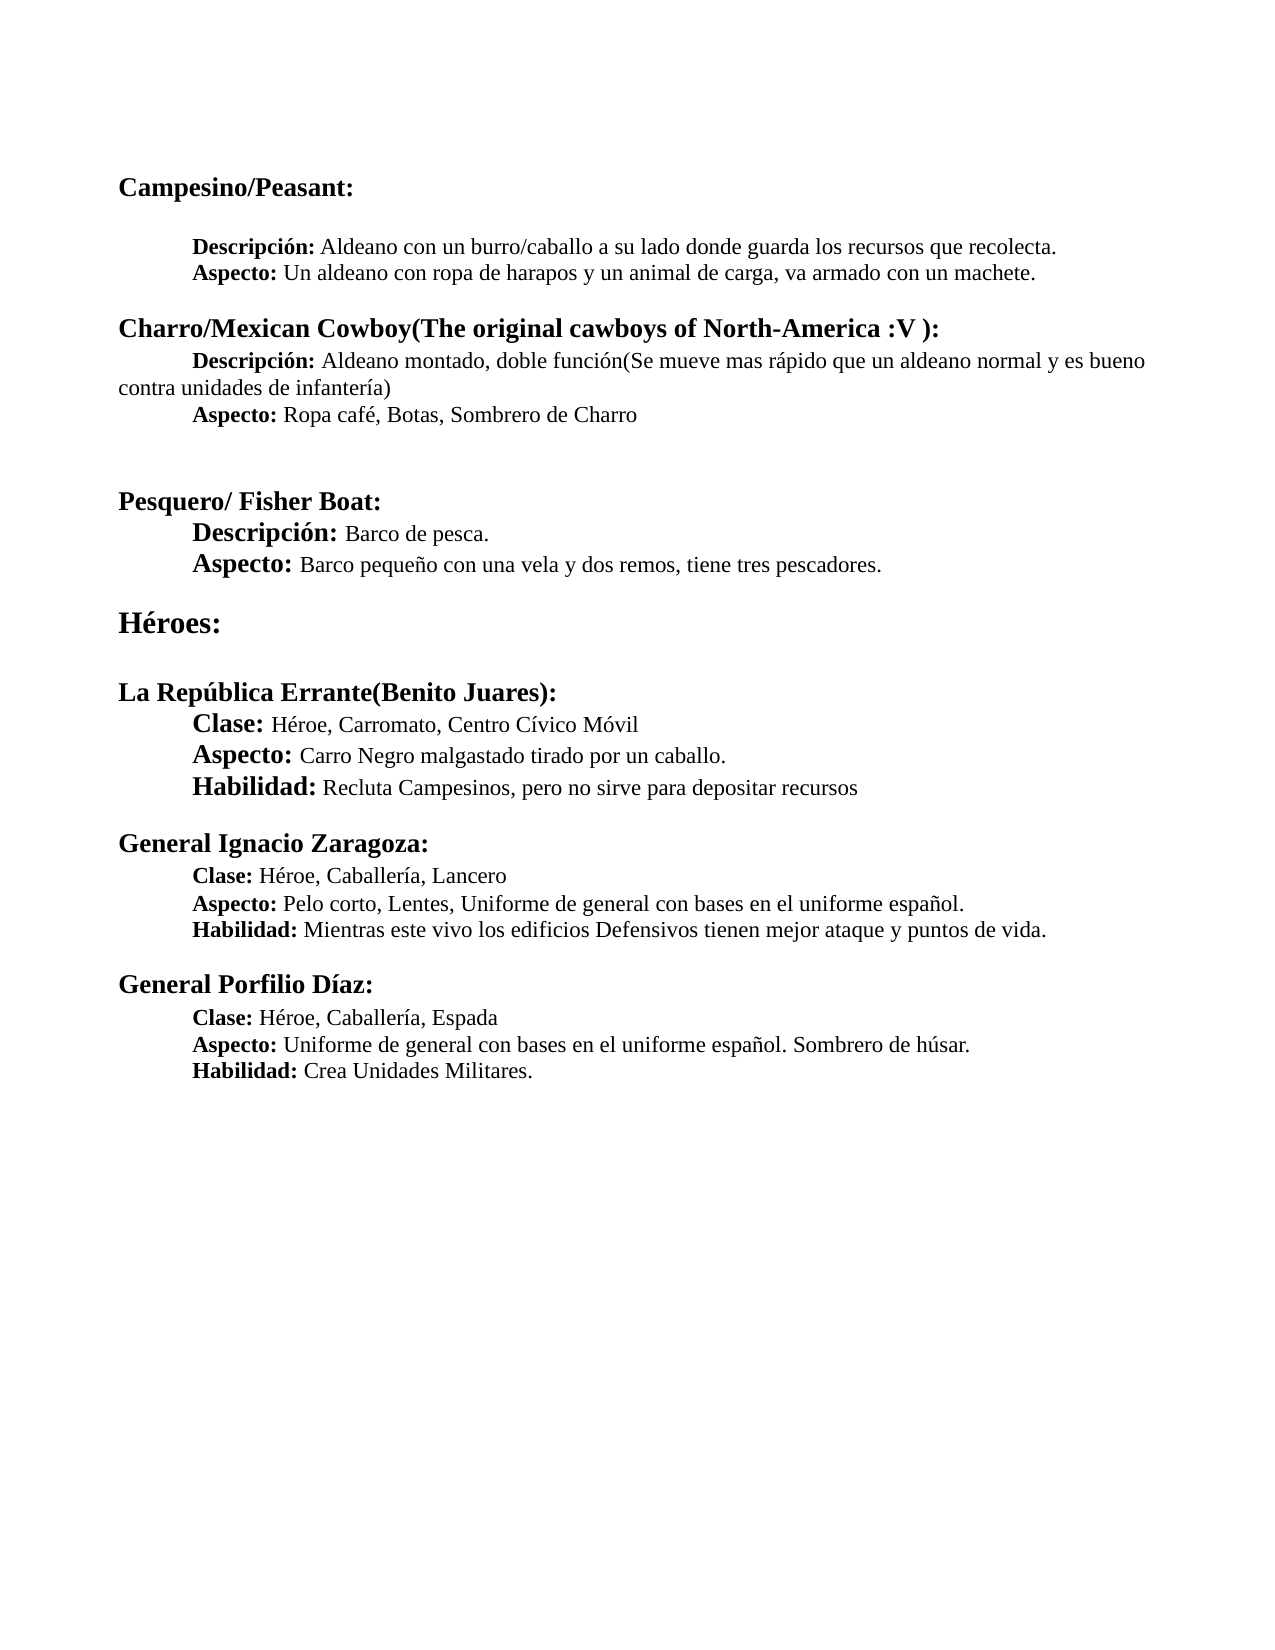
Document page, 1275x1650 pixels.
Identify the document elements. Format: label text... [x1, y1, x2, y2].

text Aspecto: Ropa café, Botas, Sombrero de Charro [118, 401, 1157, 427]
text Héroes: [118, 604, 1157, 640]
text Charro/Mexican Cowboy(The original cawboys of North-America :V ): [118, 312, 1157, 343]
text Descripción: Aldeano con un burro/caballo a su lado donde guarda los recursos que recolecta. [118, 233, 1157, 259]
text Aspecto: Barco pequeño con una vela y dos remos, tiene tres pescadores. [118, 547, 1157, 578]
text Descripción: Aldeano montado, doble función(Se mueve mas rápido que un aldeano normal y es bueno contra unidades de infantería) [118, 343, 1157, 401]
text Aspecto: Uniforme de general con bases en el uniforme español. Sombrero de húsar. [118, 1031, 1157, 1057]
text Habilidad: Crea Unidades Militares. [118, 1057, 1157, 1084]
text Campesino/Peasant: [118, 171, 1157, 202]
text Pesquero/ Fisher Boat: [118, 485, 1157, 516]
text Clase: Héroe, Carromato, Centro Cívico Móvil [118, 707, 1157, 739]
text Clase: Héroe, Caballería, Lancero [118, 858, 1157, 889]
text La República Errante(Benito Juares): [118, 676, 1157, 707]
text Aspecto: Pelo corto, Lentes, Uniforme de general con bases en el uniforme español. [118, 889, 1157, 916]
text Aspecto: Carro Negro malgastado tirado por un caballo. Habilidad: Recluta Campesinos, pero no sirve para depositar recursos [118, 739, 1157, 801]
text Descripción: Barco de pesca. [118, 516, 1157, 547]
text General Ignacio Zaragoza: [118, 827, 1157, 858]
text Habilidad: Mientras este vivo los edificios Defensivos tienen mejor ataque y puntos de vida. [118, 916, 1157, 942]
text General Porfilio Díaz: [118, 969, 1157, 1000]
text Aspecto: Un aldeano con ropa de harapos y un animal de carga, va armado con un machete. [118, 259, 1157, 286]
text Clase: Héroe, Caballería, Espada [118, 1000, 1157, 1031]
